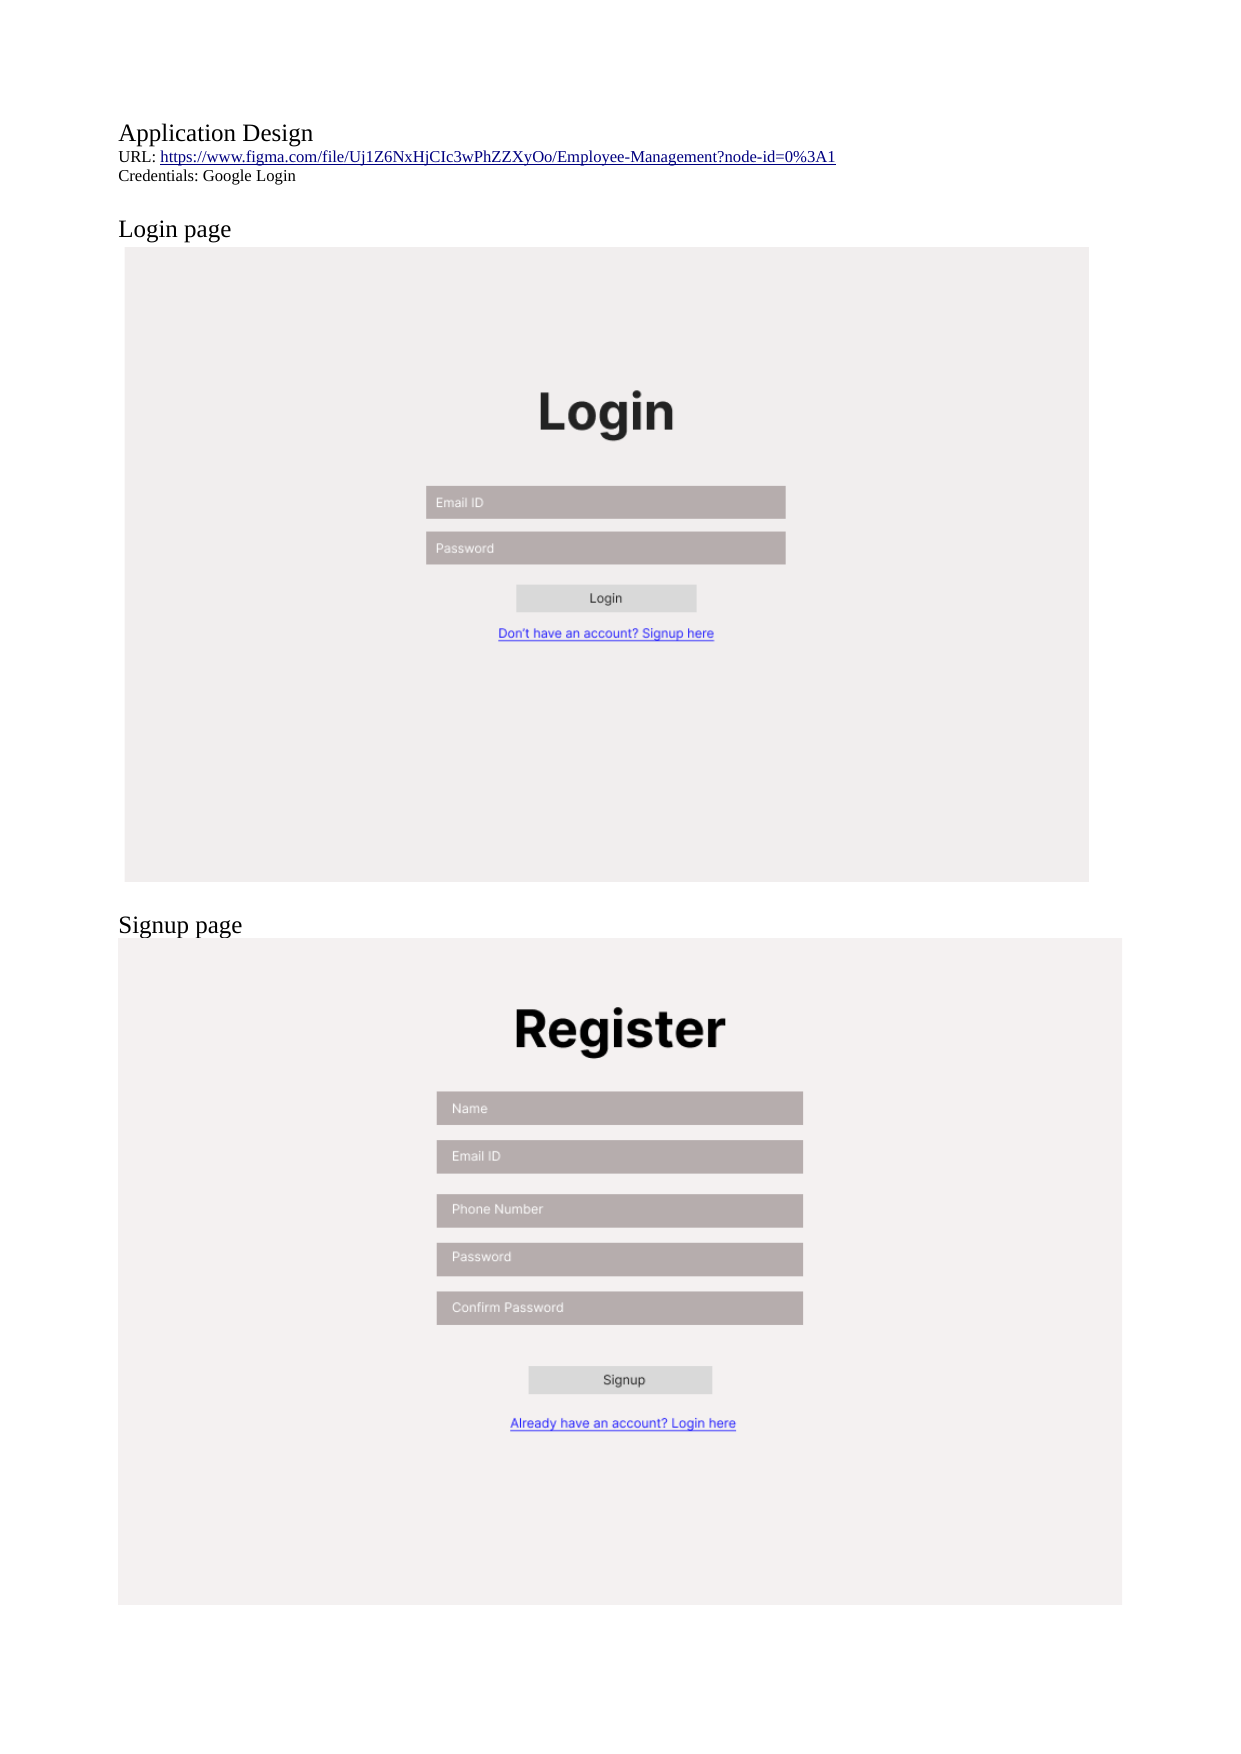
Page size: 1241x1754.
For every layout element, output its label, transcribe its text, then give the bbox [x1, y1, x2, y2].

text Signup page [118, 910, 1122, 938]
text Application Design [118, 118, 1122, 147]
text URL: https://www.figma.com/file/Uj1Z6NxHjCIc3wPhZZXyOo/Employee-Management?node-id=0%3A1 [118, 147, 1122, 166]
text Login page [118, 214, 1122, 243]
picture [118, 938, 1123, 1605]
text Credentials: Google Login [118, 166, 1122, 185]
picture [124, 247, 1089, 882]
